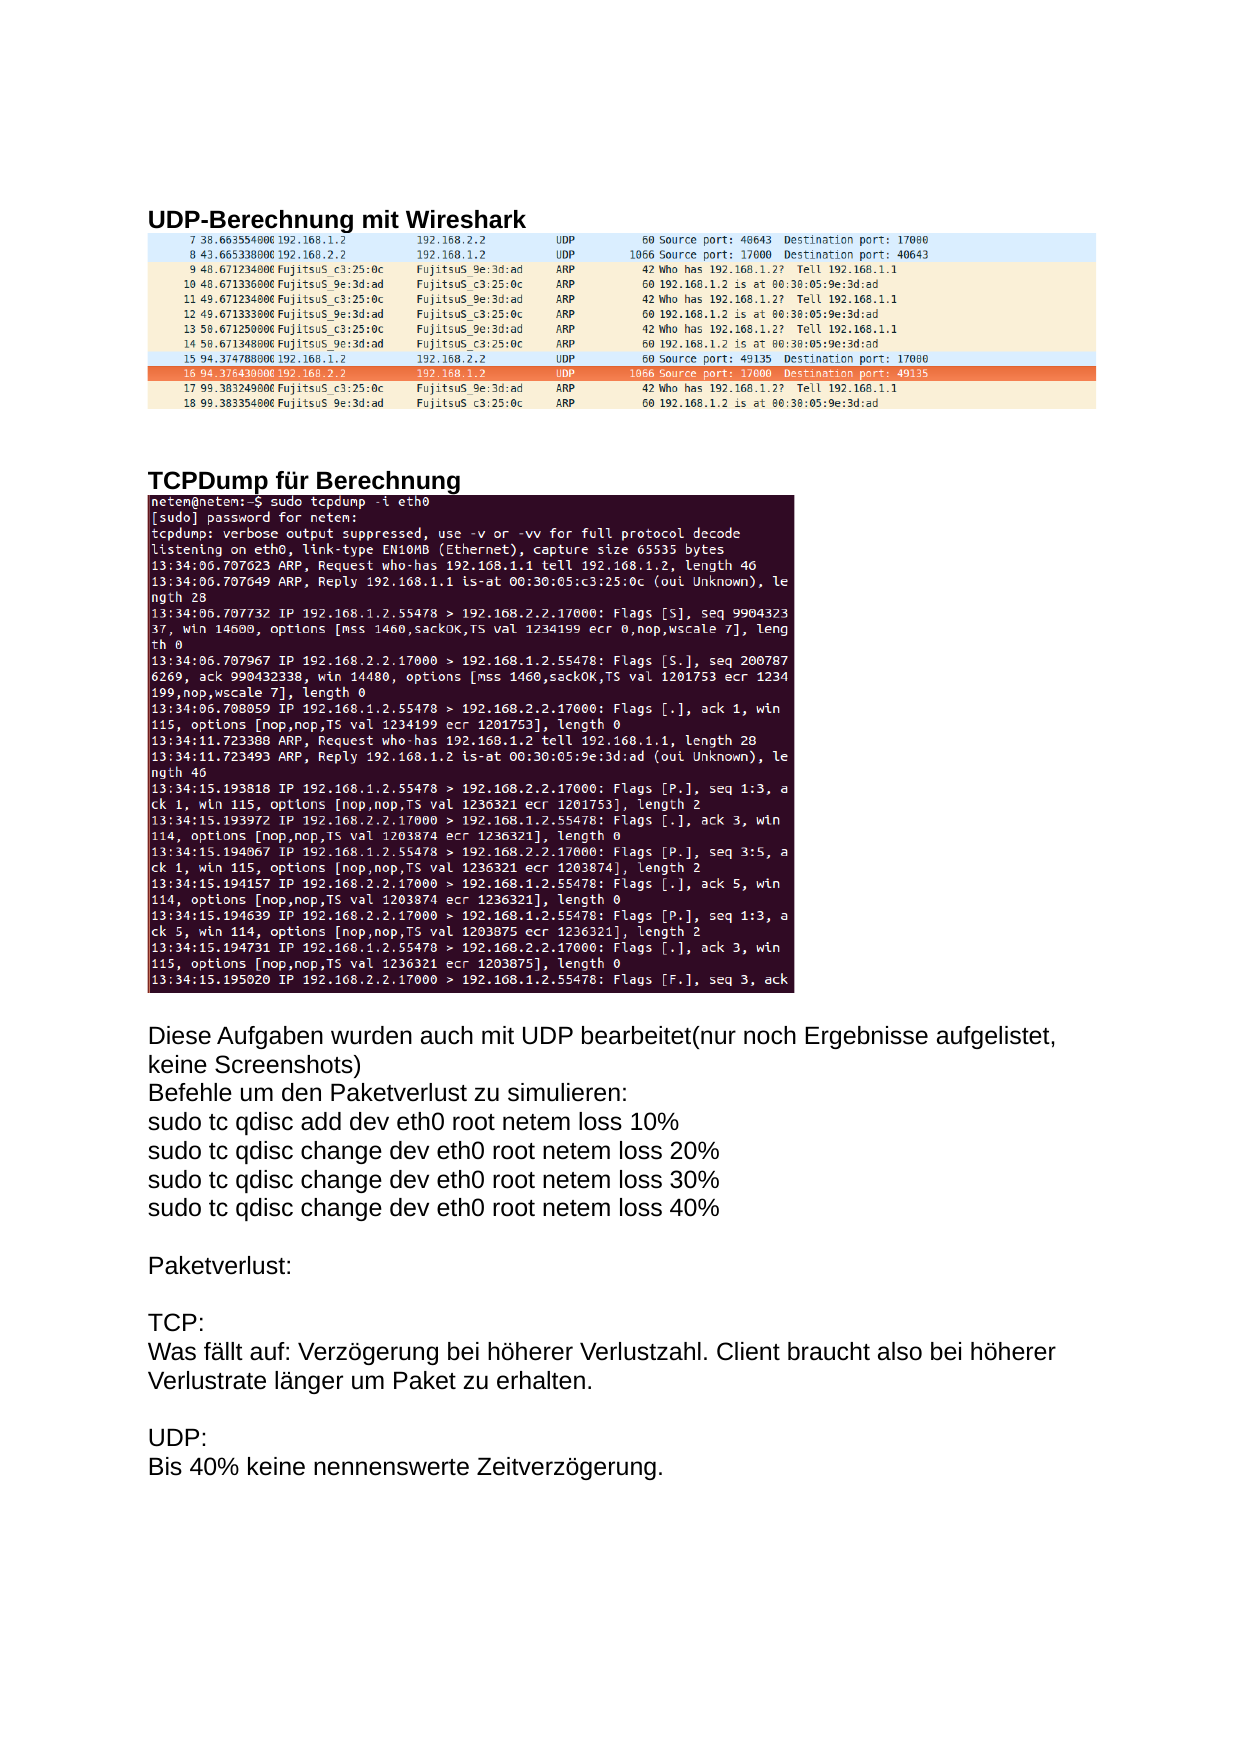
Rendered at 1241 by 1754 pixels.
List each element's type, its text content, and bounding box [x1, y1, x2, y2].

text sudo tc qdisc change dev eth0 root netem loss 20% [148, 1136, 1093, 1165]
text sudo tc qdisc add dev eth0 root netem loss 10% [148, 1107, 1093, 1136]
text TCPDump für Berechnung [148, 466, 1093, 495]
text Paketverlust: [148, 1251, 1093, 1280]
picture [147, 495, 795, 993]
text UDP-Berechnung mit Wireshark [148, 205, 1093, 233]
text Befehle um den Paketverlust zu simulieren: [148, 1078, 1093, 1107]
picture [147, 233, 1097, 409]
text TCP: [148, 1308, 1093, 1337]
text UDP: [148, 1423, 1093, 1452]
text sudo tc qdisc change dev eth0 root netem loss 30% [148, 1165, 1093, 1193]
text Diese Aufgaben wurden auch mit UDP bearbeitet(nur noch Ergebnisse aufgelistet, keine Screenshots) [148, 1021, 1093, 1078]
text Bis 40% keine nennenswerte Zeitverzögerung. [148, 1452, 1093, 1481]
text sudo tc qdisc change dev eth0 root netem loss 40% [148, 1193, 1093, 1222]
text Was fällt auf: Verzögerung bei höherer Verlustzahl. Client braucht also bei höherer Verlustrate länger um Paket zu erhalten. [148, 1337, 1093, 1395]
